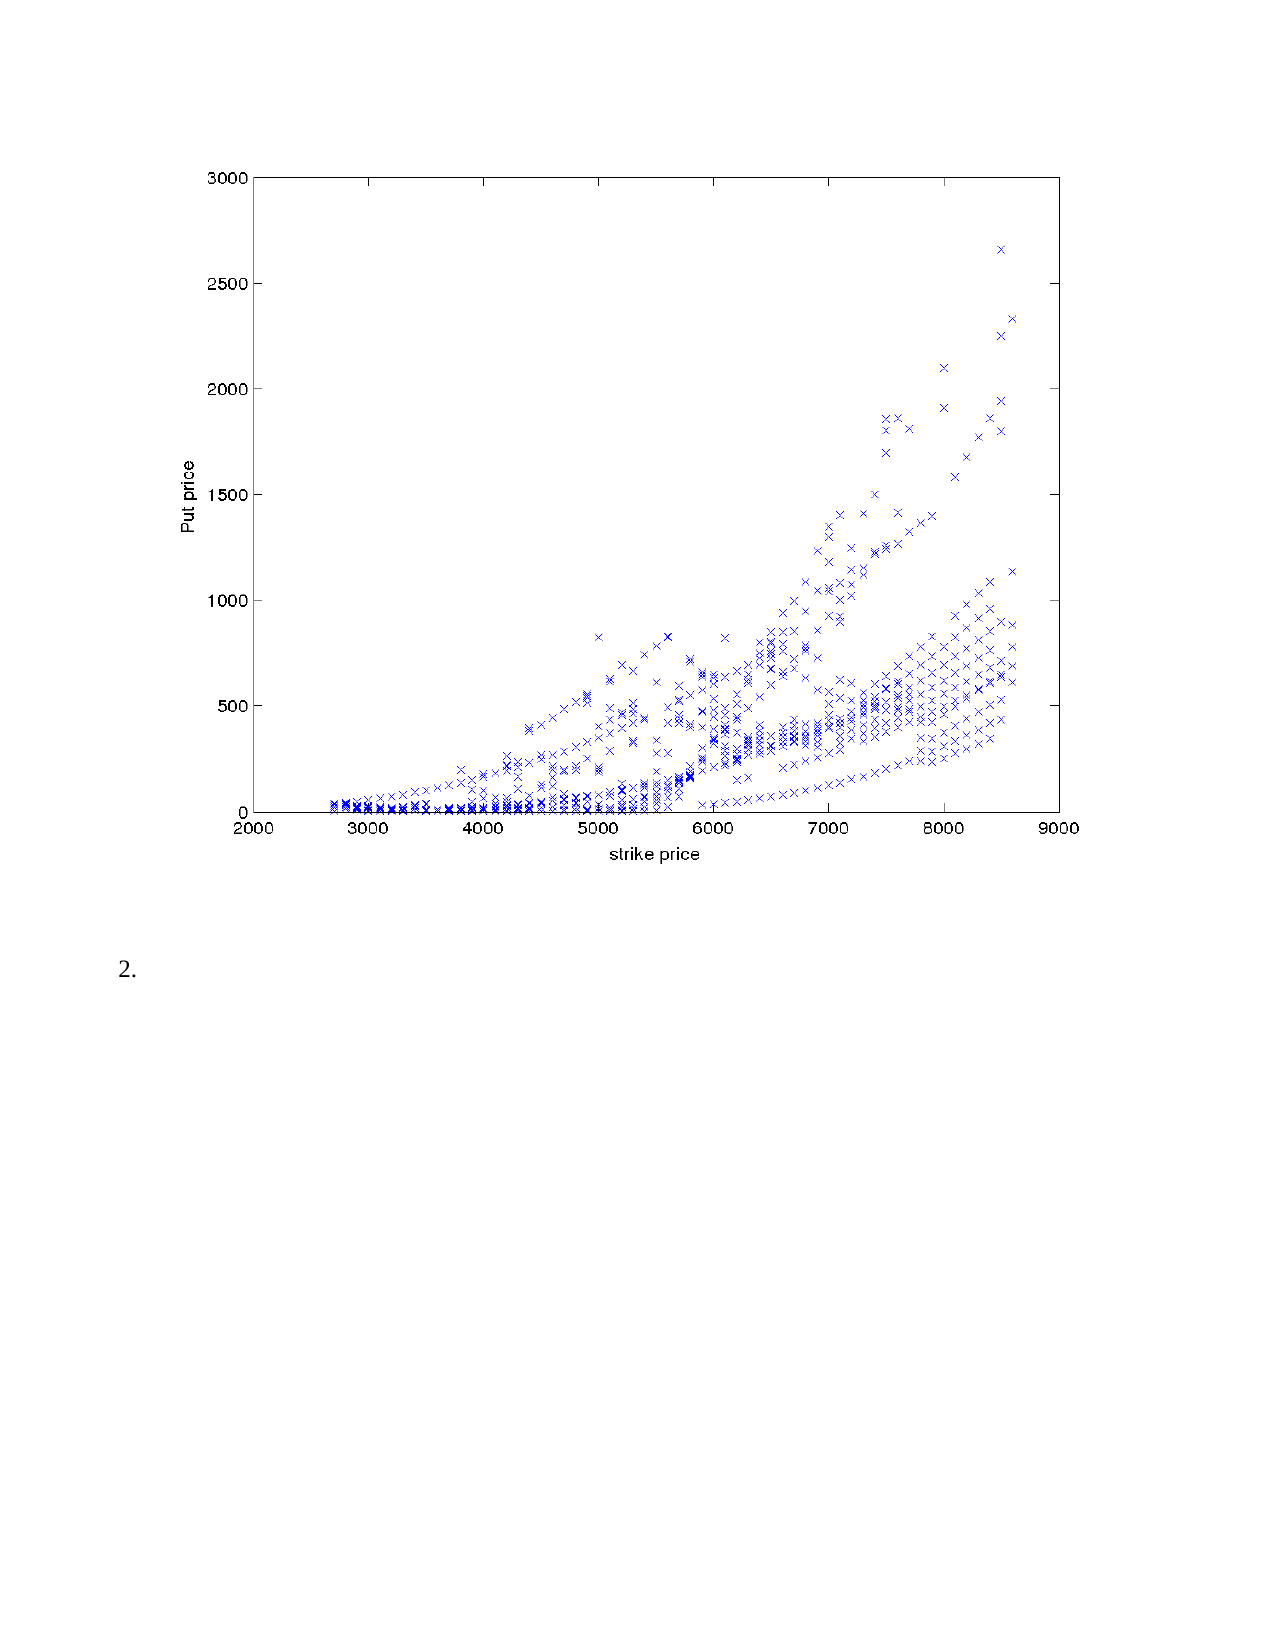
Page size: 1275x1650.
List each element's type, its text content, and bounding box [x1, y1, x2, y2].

picture [118, 118, 1157, 897]
text 2. [118, 954, 1157, 983]
